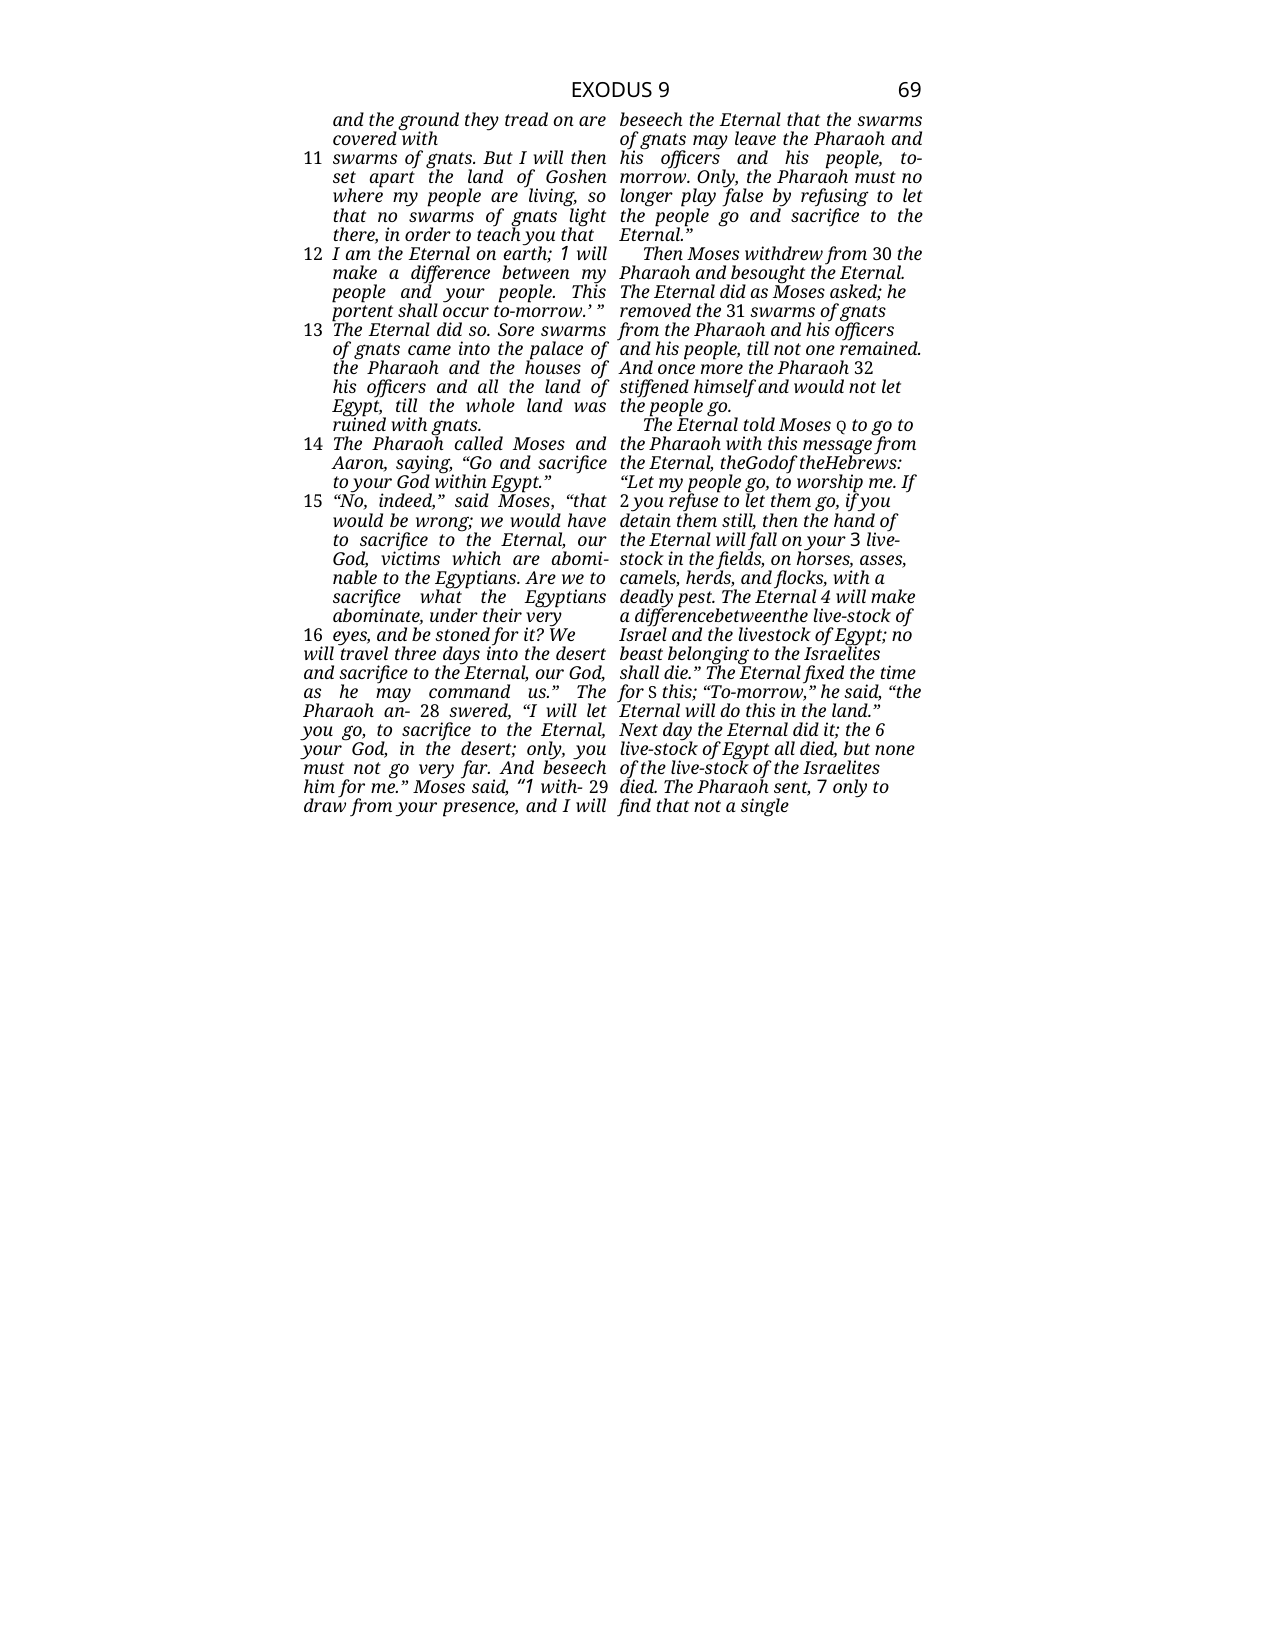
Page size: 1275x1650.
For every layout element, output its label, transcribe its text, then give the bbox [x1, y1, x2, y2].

list “No, indeed,” said Moses, “that would be wrong; we would have to sacrifice to the Eternal, our God, victims which are abomi­nable to the Egyptians. Are we to sacrifice what the Egyptians abominate, under their very [303, 493, 609, 626]
text The Eternal told Moses q to go to the Pharaoh with this message from the Eternal, theGodof theHebrews: “Let my people go, to worship me. If 2 you refuse to let them go, if you detain them still, then the hand of the Eternal will fall on your 3 live-stock in the fields, on horses, asses, camels, herds, and flocks, with a deadly pest. The Eternal 4 will make a differencebetweenthe live-stock of Israel and the live­stock of Egypt; no beast belong­ing to the Israelites shall die.” The Eternal fixed the time for S this; “To-morrow,” he said, “the Eternal will do this in the land.” Next day the Eternal did it; the 6 live-stock of Egypt all died, but none of the live-stock of the Is­raelites died. The Pharaoh sent, 7 only to find that not a single [619, 416, 925, 817]
text will travel three days into the desert and sacrifice to the Eternal, our God, as he may command us.” The Pharaoh an- 28 swered, “I will let you go, to sac­rifice to the Eternal, your God, in the desert; only, you must not go very far. And beseech him for me.” Moses said, “1 with- 29 draw from your presence, and I will [303, 645, 609, 817]
list The Eternal did so. Sore swarms of gnats came into the palace of the Pharaoh and the houses of his officers and all the land of Egypt, till the whole land was ruined with gnats. [303, 321, 609, 436]
list eyes, and be stoned for it? We [303, 626, 609, 645]
list and the ground they tread on are covered with [303, 111, 609, 149]
list swarms of gnats. But I will then set apart the land of Go­shen where my people are living, so that no swarms of gnats light there, in order to teach you that [303, 149, 609, 245]
text Then Moses withdrew from 30 the Pharaoh and besought the Eternal. The Eternal did as Moses asked; he removed the 31 swarms of gnats from the Pha­raoh and his officers and his people, till not one remained. And once more the Pharaoh 32 stiffened himself and would not let the people go. [619, 245, 925, 416]
text beseech the Eternal that the swarms of gnats may leave the Pharaoh and his officers and his people, to-morrow. Only, the Pharaoh must no longer play false by refusing to let the peo­ple go and sacrifice to the Eter­nal.” [619, 111, 925, 245]
list The Pharaoh called Moses and Aaron, saying, “Go and sacri­fice to your God within Egypt.” [303, 436, 609, 493]
list I am the Eternal on earth; 1 will make a difference between my people and your people. This portent shall occur to-morrow.’ ” [303, 245, 609, 321]
